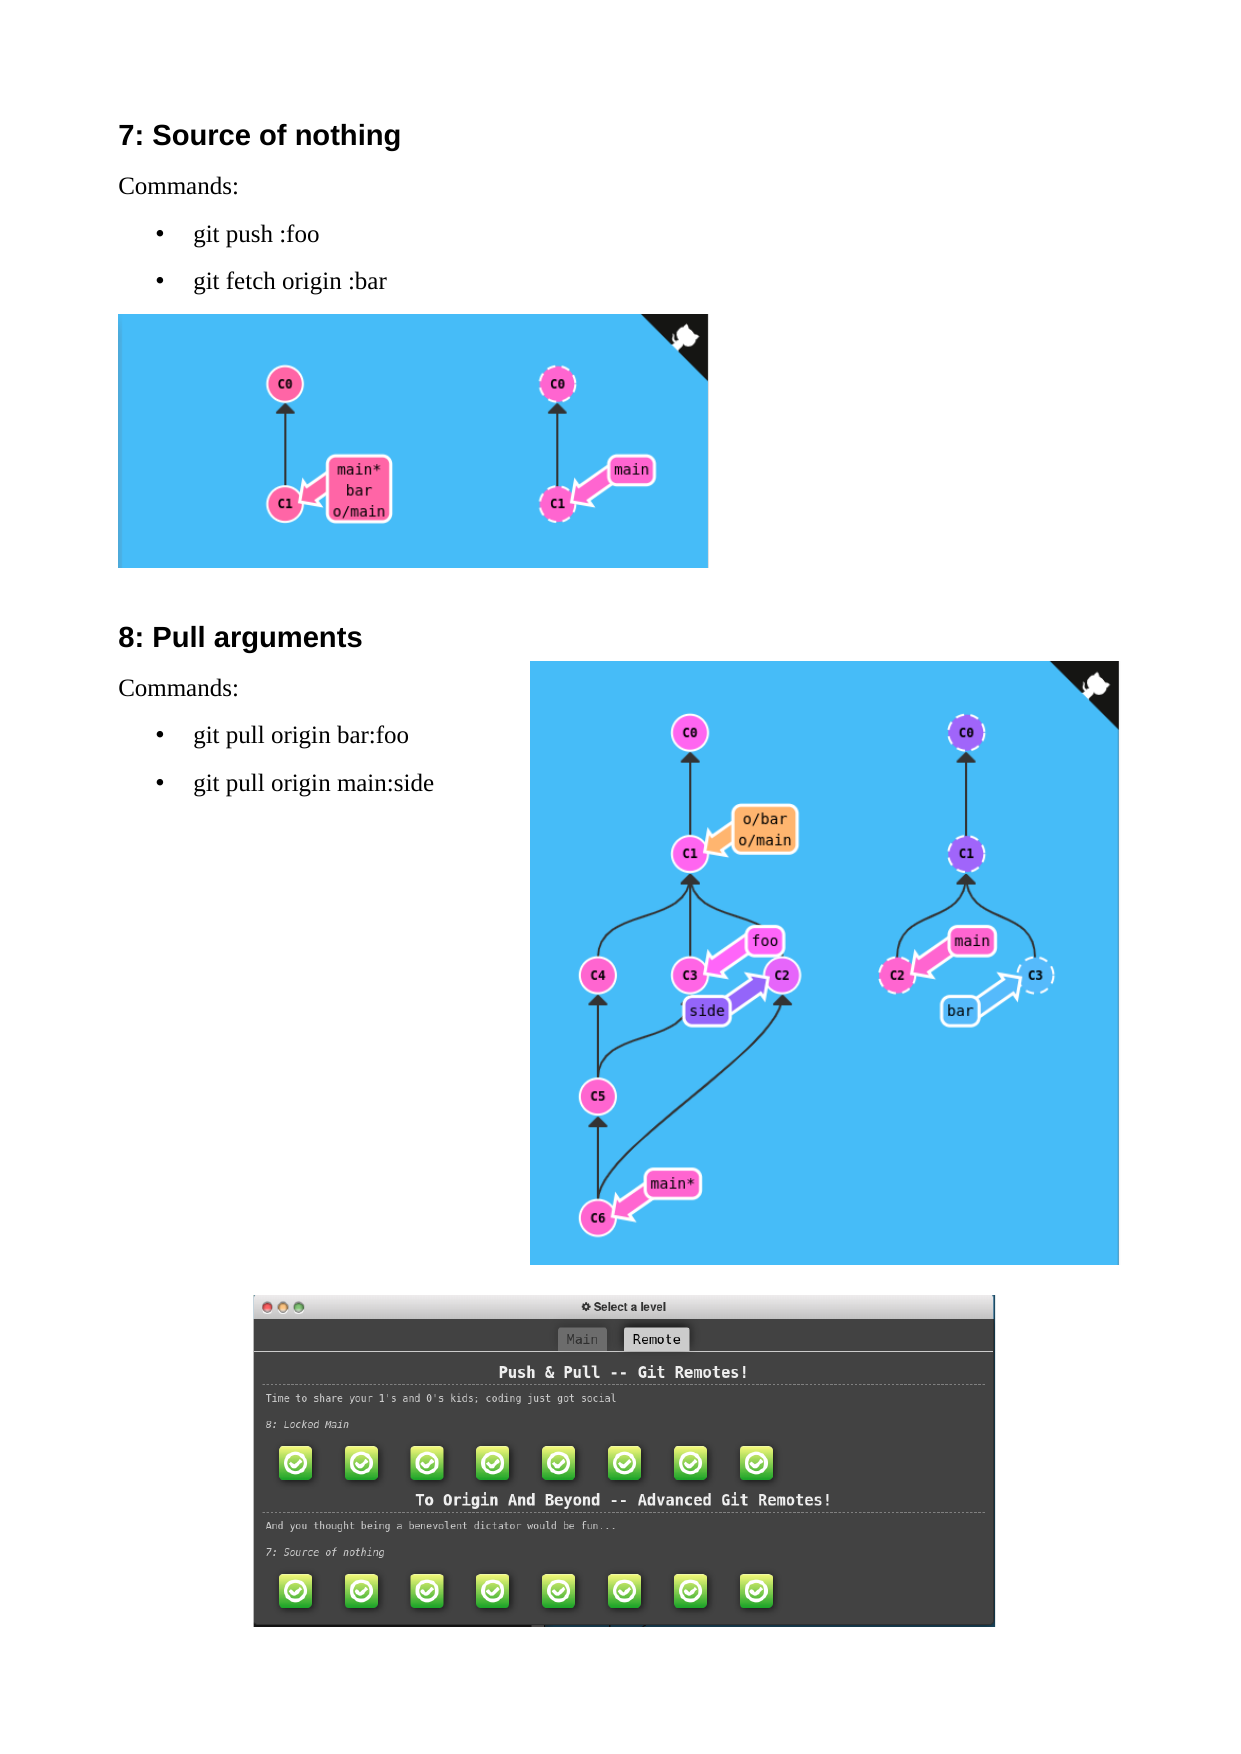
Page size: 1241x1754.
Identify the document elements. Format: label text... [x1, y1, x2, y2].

list git fetch origin :bar [156, 266, 1122, 295]
list git pull origin main:side [156, 768, 530, 797]
picture [253, 1295, 995, 1627]
list git pull origin bar:foo [156, 721, 530, 749]
picture [530, 661, 1121, 1265]
text 7: Source of nothing [118, 118, 1122, 152]
text 8: Pull arguments [118, 620, 1122, 653]
picture [118, 314, 709, 568]
list git push :foo [156, 219, 1122, 248]
text Commands: [118, 171, 1122, 200]
text Commands: [118, 673, 530, 702]
